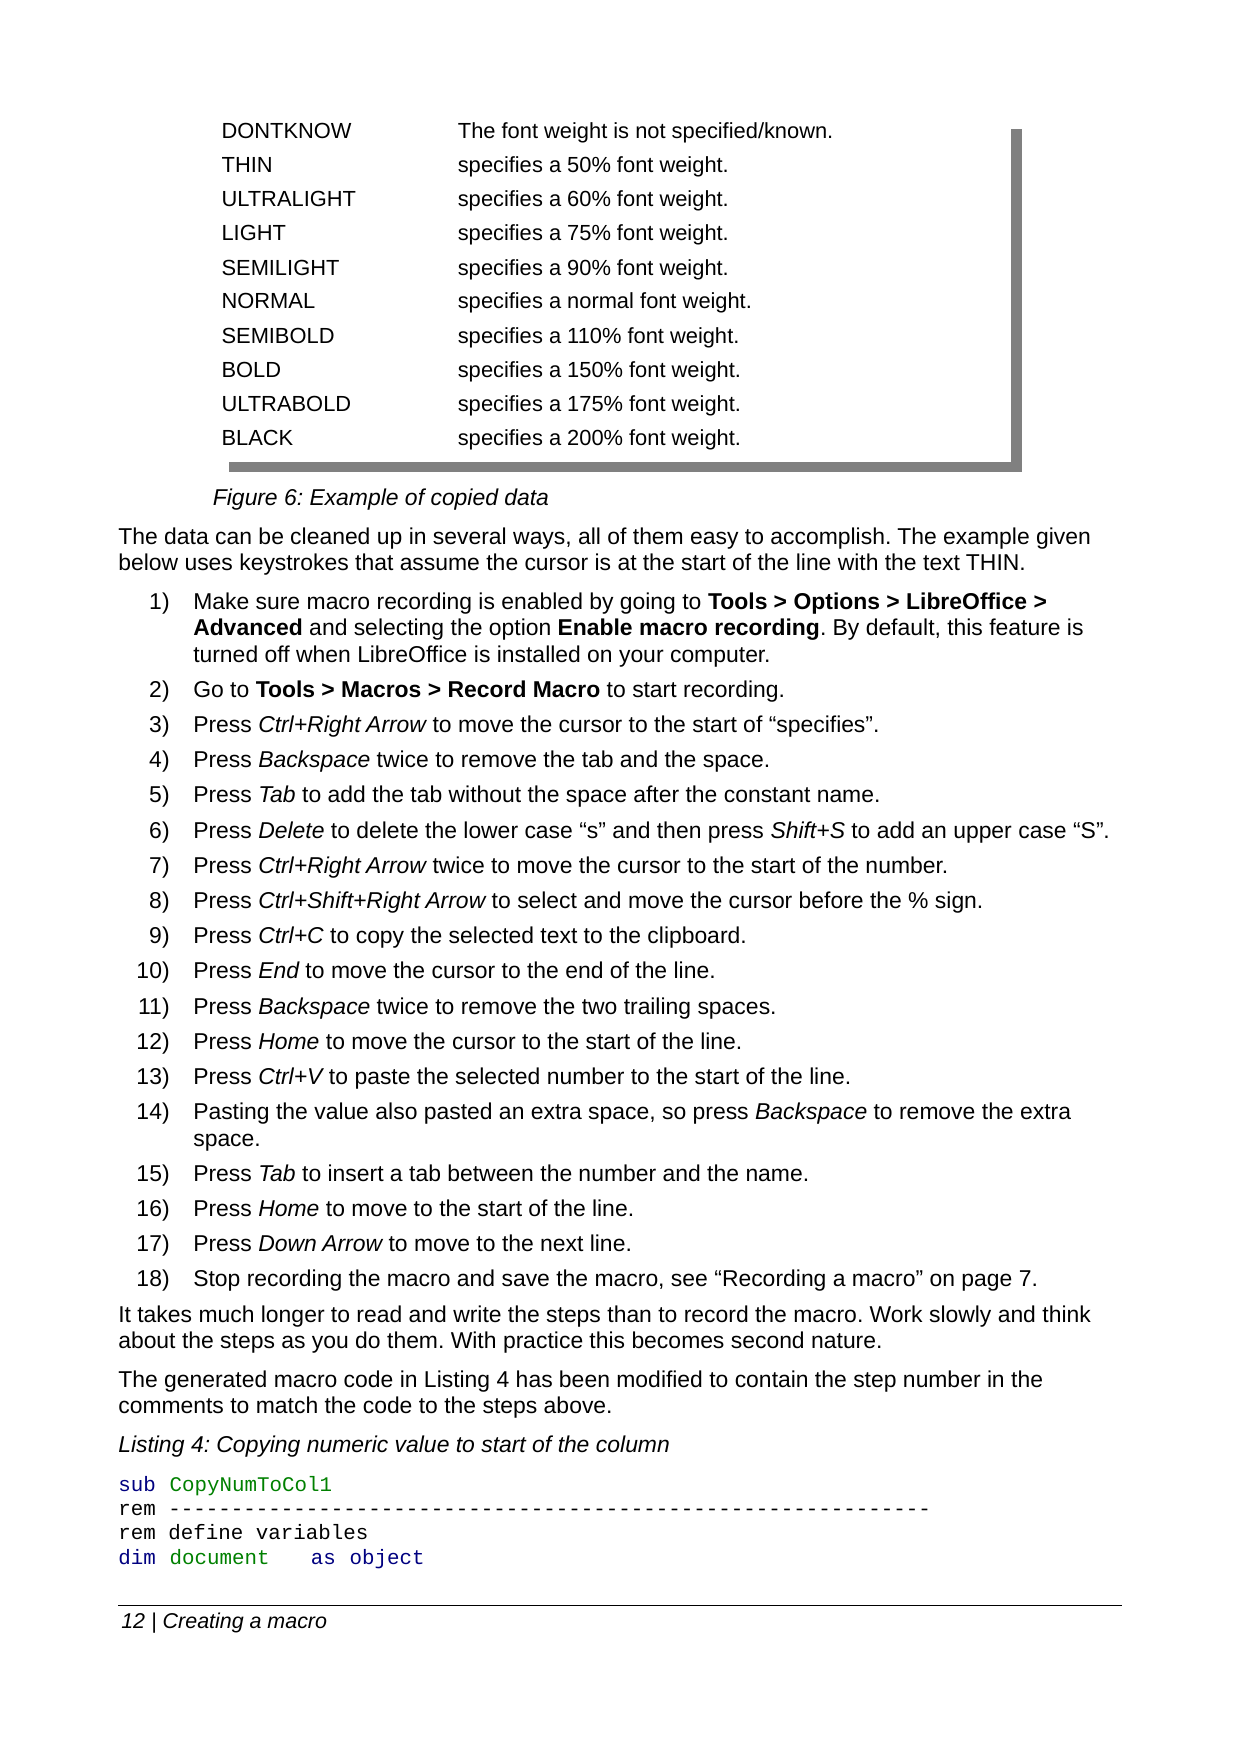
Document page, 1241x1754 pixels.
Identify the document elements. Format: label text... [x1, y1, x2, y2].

list Press Ctrl+Right Arrow to move the cursor to the start of “specifies”. [169, 711, 1122, 737]
table_cell SEMILIGHT [221, 254, 458, 288]
text sub CopyNumToCol1 [118, 1472, 1122, 1498]
list Press Backspace twice to remove the tab and the space. [169, 746, 1122, 772]
list Press Down Arrow to move to the next line. [169, 1230, 1122, 1257]
text Listing 4: Copying numeric value to start of the column [118, 1431, 1122, 1457]
table_cell specifies a 175% font weight. [458, 391, 1008, 425]
text rem ------------------------------------------------------------- [118, 1498, 1122, 1522]
table_cell ULTRALIGHT [221, 186, 458, 220]
text It takes much longer to read and write the steps than to record the macro. Work slowly and think about the steps as you do them. With practice this becomes second nature. [118, 1301, 1122, 1353]
text Figure 6: Example of copied data [213, 484, 1028, 511]
list Press Ctrl+Right Arrow twice to move the cursor to the start of the number. [169, 852, 1122, 878]
list Make sure macro recording is enabled by going to Tools > Options > LibreOffice > Advanced and selecting the option Enable macro recording. By default, this feature is turned off when LibreOffice is installed on your computer. [169, 588, 1122, 667]
table_header The font weight is not specified/known. [458, 118, 1008, 152]
table_cell specifies a 75% font weight. [458, 220, 1008, 254]
table_header DONTKNOW [221, 118, 458, 152]
list Stop recording the macro and save the macro, see “Recording a macro” on page 7. [169, 1265, 1122, 1292]
list Press Ctrl+Shift+Right Arrow to select and move the cursor before the % sign. [169, 887, 1122, 913]
list Press Home to move the cursor to the start of the line. [169, 1028, 1122, 1054]
list Press Home to move to the start of the line. [169, 1195, 1122, 1221]
table_cell specifies a 150% font weight. [458, 357, 1008, 391]
text dim document as object [118, 1546, 1122, 1572]
table_cell specifies a 200% font weight. [458, 425, 1008, 459]
table_cell specifies a 60% font weight. [458, 186, 1008, 220]
table_cell specifies a normal font weight. [458, 289, 1008, 322]
list Press Delete to delete the lower case “s” and then press Shift+S to add an upper case “S”. [169, 817, 1122, 843]
text The generated macro code in Listing 4 has been modified to contain the step number in the comments to match the code to the steps above. [118, 1366, 1122, 1418]
table_cell BOLD [221, 357, 458, 391]
table_cell NORMAL [221, 289, 458, 322]
list Press Backspace twice to remove the two trailing spaces. [169, 993, 1122, 1019]
text rem define variables [118, 1522, 1122, 1546]
list Press End to move the cursor to the end of the line. [169, 957, 1122, 984]
table_cell specifies a 50% font weight. [458, 152, 1008, 186]
table_cell SEMIBOLD [221, 323, 458, 357]
table_cell THIN [221, 152, 458, 186]
list Press Tab to add the tab without the space after the constant name. [169, 781, 1122, 808]
table_cell specifies a 90% font weight. [458, 254, 1008, 288]
table_cell ULTRABOLD [221, 391, 458, 425]
table_cell specifies a 110% font weight. [458, 323, 1008, 357]
table_cell BLACK [221, 425, 458, 459]
list Go to Tools > Macros > Record Macro to start recording. [169, 676, 1122, 702]
list Press Tab to insert a tab between the number and the name. [169, 1160, 1122, 1186]
list Press Ctrl+C to copy the selected text to the clipboard. [169, 922, 1122, 948]
list Pasting the value also pasted an extra space, so press Backspace to remove the extra space. [169, 1098, 1122, 1151]
text The data can be cleaned up in several ways, all of them easy to accomplish. The example given below uses keystrokes that assume the cursor is at the start of the line with the text THIN. [118, 523, 1122, 575]
list Press Ctrl+V to paste the selected number to the start of the line. [169, 1063, 1122, 1089]
table_cell LIGHT [221, 220, 458, 254]
